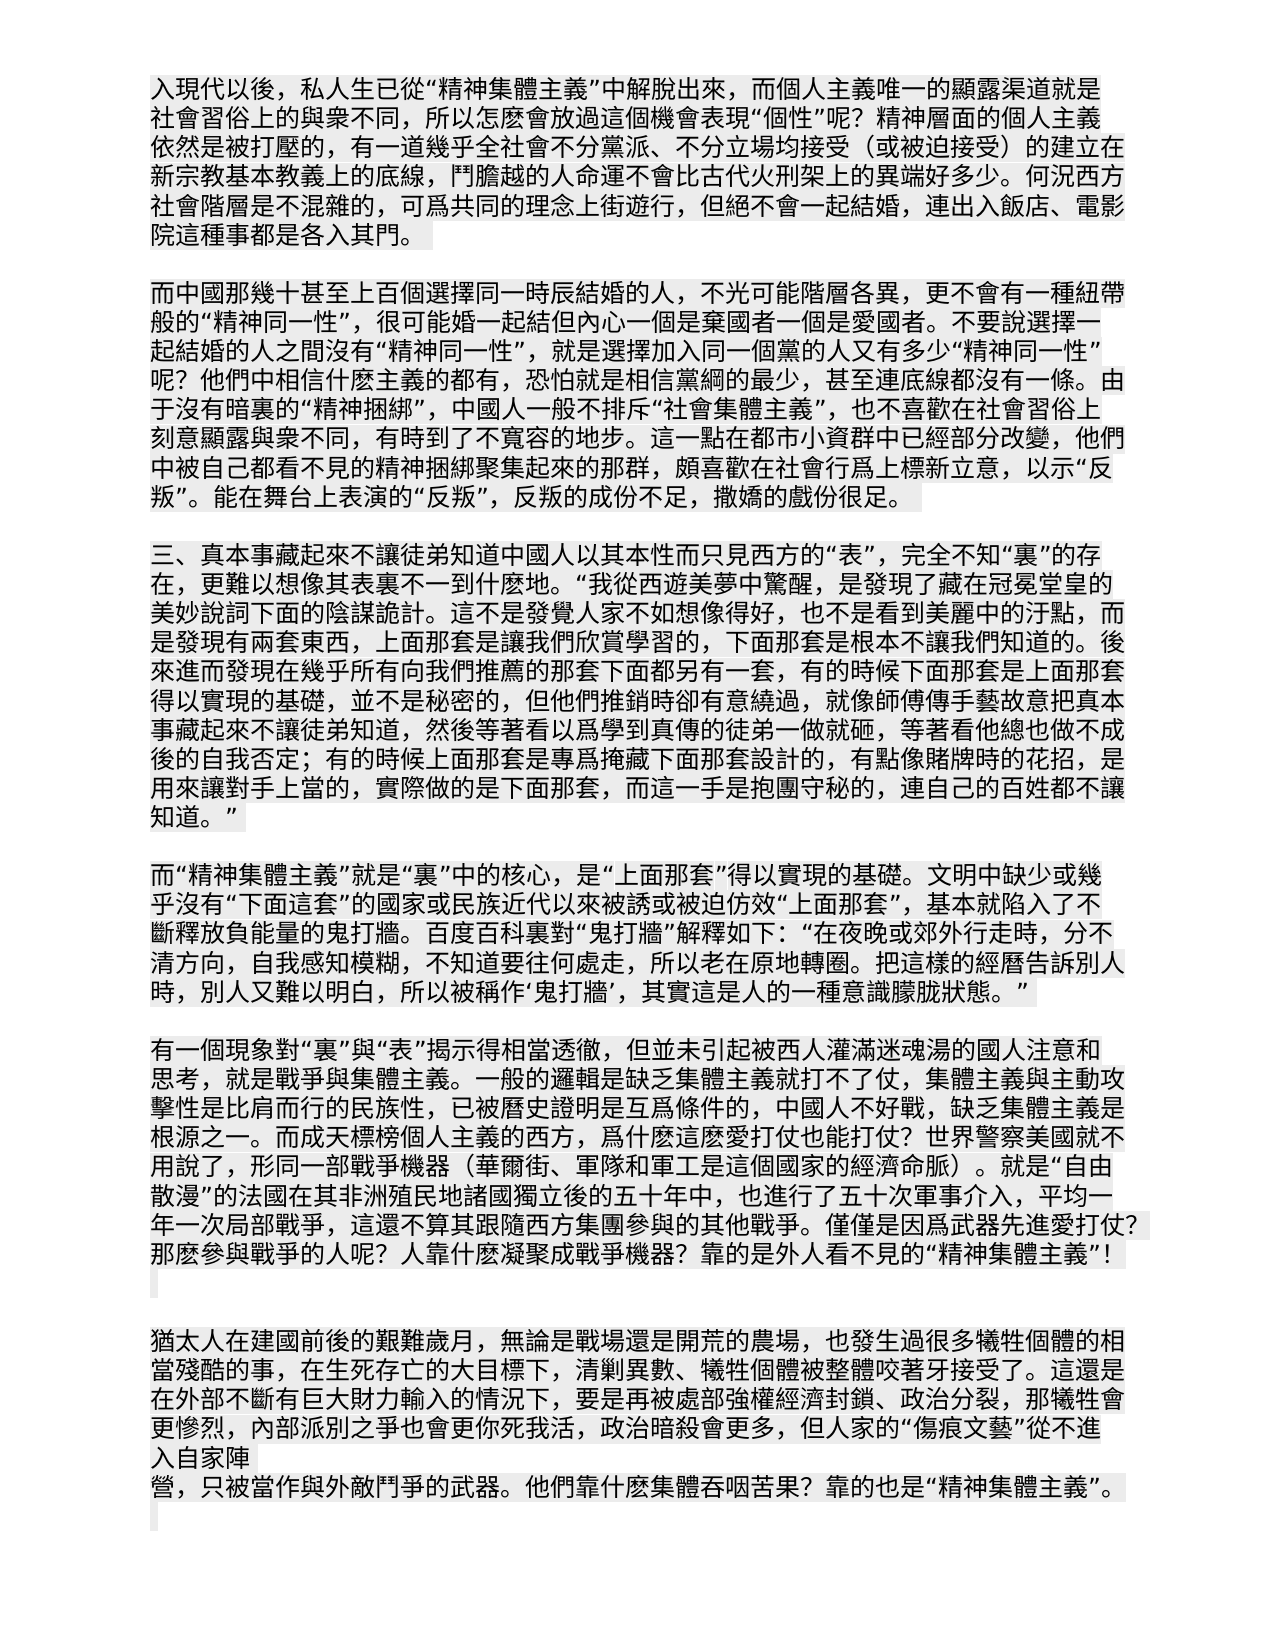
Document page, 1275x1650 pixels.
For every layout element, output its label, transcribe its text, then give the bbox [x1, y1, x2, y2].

text 边芹的书在台湾恐怕不好买，但是可以读她的专栏 http://space.m4.cn/bianqin 边芹的文章价值很高，再贴一篇. 邊芹：被圈定的慣性思維 一、西方文明秘不示人的內核 我們在《被制造的共識》一文中講過，西方文明有一關鍵詞“solidarité”（英文有與法文同樣的詞 solidarity），這個詞幾乎 可以說是社會運作的杠杆，是西人優點和缺點的起動源。譯成“紐帶文化”是我自創的一個比較形象也貼切原意的解釋，但“紐帶文化” 不是個現成概念，對吃不透此種文化的人，理解起來就還有障礙，他找不到思維參照物。那麽“solidarité文化”究竟是什麽？到中國人熟悉的思維參照物中尋找，它有個較易理解的對應詞：“精神集體主義”。 “精神集體主義”是成就西方文明所有表面神話的秘不示人的核心，只見“神話”不知這個“內核”是中西誤解的起點，是中國知識分子始終讀不透西方的主要障礙，也是西方統治集團有意誤導中國人的一個切入點，是這個薄弱點使得誤導總是百分之百地擊中目標。舉一個最近的例子： 近日讀到《文彙報》2012 年 12 月 3 日的“文彙學人訪談錄”，訪談對象法國學者朱莉娅·克裏斯蒂娃說了這樣一句話：“不存在作爲群體的知識分子，每個人都首先是一個個體，不能代表別人。”整個訪談除了推銷族群名家，就是傳播個體、自由、解構等“顛覆型美學”（被訪者自定義），最後批判了一番“屬性認同”。這裏的“屬性”（ identité）被翻譯訪談的人譯成“身份”是沒有深解訪談語境的誤譯，西譯中時只解單詞不知語境也是上百年來中國人誤讀西方的一個“絕妙”幫手。然後上面引號內的那句話就被編輯拉出來用大黑體字放到醒目的標題上，足見總是這類“理念”正對中國人的思路，說的和聽的齒輪相扣，猶如火車與其軌道的關系，正映證了本文下面要說的，接收的人早有吸納的豐厚土壤，不是缺才要，而是缺的不要，要的不缺。 讀到這句話肯定有不少人不解、反感甚至跳起來，近代以來中國人早就被灌輸得個個自認本文明的“受害者”，上上下下例外的不多，並隨著時間推移及大規模模仿越來越成爲一種牢不可破的慣性思維，不但看不見自己的特點，反而專用人家的優點對比自己的缺陷，甚至把人家的有意誤導當成自己的真實錯誤，將自戕變成人人仿效的自娛自樂，形成難以逆轉的潮流。一個史上最講公正和公平的文明，被她的不孝子孫抛出來作祭品，以掩蓋自己的無能，也許是真走到了盡頭。 完全不懂西方曆史或者說了解的只是西方僞史的中國人，帶著與生俱來的中式思維，被對方的誘導和自己的本性蒙上了眼睛，總能讓“傳教士”見縫插針，達到目的。每個人的確是一個個體，也未必能代表別人，但據此向中國人宣揚“不存在作爲群體的知識分子”，就有點明知故犯的味道。既然克裏斯蒂娃女士不避諱自己的猶太身份，那我就要說作爲一個猶太知識分子向中國人灌這種“迷魂湯”不太厚道。 猶太族群是世上自我意識最強的民族，這裏的自我意識不是意識到個體利益而是屬性認同。上千年在他民族中遊蕩，從未融入，反倒處處遇敵，足見屬性意識強到什麽程度。這也是曆史上唯一沒有國王或皇帝而由“拉班”管理和統領的民族，拉班是猶太教的教士。 讀到這裏有人也許已能悟到爲什麽在現代時髦“理念”中那些塑造曆史的偉人、強人全成了“壞蛋”。由于這種超出所有民族的精神同一性，猶太人可以散落到世界各地、操各國語言，也無須一個強人統領，卻可以拉起一條外人看不見的紐帶，爲族群利益服務。而強人統領卻是別的民族凝聚力量、開拓曆史的關鍵，也是創造曆史還是顛覆曆史兩種文明的分野。部分猶太知識分子（請區分國際猶太精英與猶太民族）可以在世界各國宣稱自己不屬于所在群體，只代表個人，這是他們獨有的灑脫，只不過他們實際從不將這份灑脫運用于自己的真正祖國和族群。記得法國猶太裔流行樂手甘茲布爾一生“灑脫”，可以說其名聲除了音樂才華就是頹廢不羁（他那首以做愛呻吟爲唱詞的歌將西方文明最後的道德堤壩推倒），從燒法國國幣到調侃法國國歌沒有不敢嘲弄的象征，但人家私底下一本正經錄制以色列軍歌鼓勵以色列士兵。然而模仿者們可都當了真。 注意：“獨有的灑脫”即意味著其他民族的模仿者一朝實踐即自取滅亡。因爲別的民族沒有這種無需國土（寄生于他國）、無需文化（寄生于他文化）、由血緣（只認血緣不接納文化認同）和宗教在漫長流浪中凝聚成的自我意識，也根本沒法像國際猶太人那樣可以一步進入寄生國上層建築，而且進入西方一國上層建築就可進入各國上層建築，隨時可以挪移。 我是在很多年以後才意識到我們在西方電影中經常看到的上層小資的“灑脫”，其實也屬于這個族群“獨有的灑脫”，而並不具有社會代表性，至多只是社會上層“獨特群體”的面目，那“永恒的叛逆”、“無所顧忌的頹廢”、“永遠的道德制高點”，皆來源于“寄生的特權”。主體文明是沒有本錢這麽“灑脫”的，它沒法轉移，沒法寄生，只有存與亡。 世上自我意識最強的民族向自我意識最弱的民族（已沒有占統治地位的信仰也早已失去血緣的邊界且天性寬厚）傳播“不存在作爲群體的知識分子”，無異于向拉痢人推銷泄藥。而中國由納稅人供養的公共大學和日報爲傳播者提供整版報紙和大學講堂，卻絲毫意識不到自己正在幫著埋葬維護這個國家最後僅存的一點凝聚力，更意識不到這是這個文明將被突破的最後一道防線。這裏不是說一個外國學者在中國不能表達其思想，而是聽其表達的人已經意識不到自己是什麽人，更不知對方是什麽人。這幾十年那些讓人絕望的事情，概出于這種雙向的無知。 二、中式“社會集體主義”與西式“精神集體主義” “紐帶”其實就是“捆綁”，譯成“紐帶”是因爲這是一種外人一眼看不出的精神層面的“捆綁”。在西方，這種“精神捆綁”近代以後逐漸剔除了傳統基督教和私人生這兩個原先的主角（爲什麽朝這個方向演變，相信細讀我文章的人已能體會），集中到新宗教“普世價值”和公生活層面，就變成了一種非常隱蔽的捆綁。自古統治者和其用于統治的宗教都是明的，人類曆史上還是頭一次遇到用“假名” 統治的權力和宗教，即行統治和支配之實而無統治和支配之名。由于“精神捆綁”既沒有公開的教皇也沒有公開的教士，在自以爲解放的西方社會被普遍接受不說（宗教巅峰時期的典型特征），外人不深入文明的核心也幾乎覺察不到，更想像不出其強度，尤其是文明模式與“精神捆綁”背道而馳的中國人。自古只有“社會集體主義”的中國人永遠也吃不透西人的“精神集體主義”。而比土著白人更強烈且更隱蔽的猶太“精神集體主義”，包裹在其表面的“國際性”之下，就更不是中國人能摸得到邊的事了。 中國人由于自身“社會集體主義”的模式，便由己及彼，將誤導當真，以爲西方人沒有“集體主義”，既“個性”又“自由”。比如中國人組織集體婚禮，這是“社會集體主義”較典型的表現，它有別于集體舞、遊行抗議等其他形式的群衆運動，而是把私生活與集體綁在一起。西方人總是以此爲憑指責或調侃東方民族只有“集體主義”，缺少“個性”和“自由”，一如他們曆來以東方民族道德嚴謹爲據而指責其思想封閉。這種用 A 事實證明 B 論據的概念模糊法，是誤導受衆的拿手好戲，而且百發百中，由于作僞選擇了概念分岔的模糊地帶下手，能看出破綻的人少之又少，何況看破的人是極少數，難以說服已被灌得滿盆滿罐的大多數，曆史就是這麽一層一層、一個細節一個細節被篡改的。 其實有個例子頗能戳穿此種誤導，經常看歐洲古典繪畫的人會發現，滿幅裸男裸女卻難脫《聖經》的框架；而中國古典繪畫雖不露一寸肌膚，卻海闊天空毫無這種精神扣押。但東方人限于自己的傳統，往往分不開道德尺度與思想禁锢，一看到女人的裸膚就承認了西人的自誇和指責。好萊塢電影更是爲有意誤導鋪路架橋的先鋒，它反反複複地制造“孤獨”英雄，以掩蓋“集團”的真正力量來自精神集體主義，以及由此結成的他人看不見摸不著的網。受此潛移默化洗腦的人由于長期看不明白個體這麽“自由”、“個性”整體卻能這麽“有條有序”之間的邏輯是什麽，便只能相信“神話”，自認劣根。 爲打破他人的凝聚力而實施的有關“個人主義”的誤導，利用的也是“精神”與“社會”、“看得見”與“看不見”的概念模糊法。集體婚禮這種事在西方是看不到的，以“精神同一性”暗結紐帶的社會，因爲內裏的集體主義禁锢，都逃避甚至排斥“社會集體主義”，尤其是進入現代以後，私人生已從“精神集體主義”中解脫出來，而個人主義唯一的顯露渠道就是社會習俗上的與衆不同，所以怎麽會放過這個機會表現“個性”呢？精神層面的個人主義依然是被打壓的，有一道幾乎全社會不分黨派、不分立場均接受（或被迫接受）的建立在新宗教基本教義上的底線，鬥膽越的人命運不會比古代火刑架上的異端好多少。何況西方社會階層是不混雜的，可爲共同的理念上街遊行，但絕不會一起結婚，連出入飯店、電影院這種事都是各入其門。 而中國那幾十甚至上百個選擇同一時辰結婚的人，不光可能階層各異，更不會有一種紐帶般的“精神同一性”，很可能婚一起結但內心一個是棄國者一個是愛國者。不要說選擇一起結婚的人之間沒有“精神同一性”，就是選擇加入同一個黨的人又有多少“精神同一性”呢？他們中相信什麽主義的都有，恐怕就是相信黨綱的最少，甚至連底線都沒有一條。由于沒有暗裏的“精神捆綁”，中國人一般不排斥“社會集體主義”，也不喜歡在社會習俗上刻意顯露與衆不同，有時到了不寬容的地步。這一點在都市小資群中已經部分改變，他們中被自己都看不見的精神捆綁聚集起來的那群，頗喜歡在社會行爲上標新立意，以示“反叛”。能在舞台上表演的“反叛”，反叛的成份不足，撒嬌的戲份很足。 三、真本事藏起來不讓徒弟知道中國人以其本性而只見西方的“表”，完全不知“裏”的存在，更難以想像其表裏不一到什麽地。“我從西遊美夢中驚醒，是發現了藏在冠冕堂皇的美妙說詞下面的陰謀詭計。這不是發覺人家不如想像得好，也不是看到美麗中的汙點，而是發現有兩套東西，上面那套是讓我們欣賞學習的，下面那套是根本不讓我們知道的。後來進而發現在幾乎所有向我們推薦的那套下面都另有一套，有的時候下面那套是上面那套得以實現的基礎，並不是秘密的，但他們推銷時卻有意繞過，就像師傅傳手藝故意把真本事藏起來不讓徒弟知道，然後等著看以爲學到真傳的徒弟一做就砸，等著看他總也做不成後的自我否定；有的時候上面那套是專爲掩藏下面那套設計的，有點像賭牌時的花招，是用來讓對手上當的，實際做的是下面那套，而這一手是抱團守秘的，連自己的百姓都不讓知道。” 而“精神集體主義”就是“裏”中的核心，是“上面那套”得以實現的基礎。文明中缺少或幾乎沒有“下面這套”的國家或民族近代以來被誘或被迫仿效“上面那套”，基本就陷入了不斷釋放負能量的鬼打牆。百度百科裏對“鬼打牆”解釋如下：“在夜晚或郊外行走時，分不清方向，自我感知模糊，不知道要往何處走，所以老在原地轉圈。把這樣的經曆告訴別人時，別人又難以明白，所以被稱作‘鬼打牆’，其實這是人的一種意識朦胧狀態。” 有一個現象對“裏”與“表”揭示得相當透徹，但並未引起被西人灌滿迷魂湯的國人注意和思考，就是戰爭與集體主義。一般的邏輯是缺乏集體主義就打不了仗，集體主義與主動攻擊性是比肩而行的民族性，已被曆史證明是互爲條件的，中國人不好戰，缺乏集體主義是根源之一。而成天標榜個人主義的西方，爲什麽這麽愛打仗也能打仗？世界警察美國就不用說了，形同一部戰爭機器（華爾街、軍隊和軍工是這個國家的經濟命脈）。就是“自由散漫”的法國在其非洲殖民地諸國獨立後的五十年中，也進行了五十次軍事介入，平均一年一次局部戰爭，這還不算其跟隨西方集團參與的其他戰爭。僅僅是因爲武器先進愛打仗？那麽參與戰爭的人呢？人靠什麽凝聚成戰爭機器？靠的是外人看不見的“精神集體主義”！ 猶太人在建國前後的艱難歲月，無論是戰場還是開荒的農場，也發生過很多犧牲個體的相當殘酷的事，在生死存亡的大目標下，清剿異數、犧牲個體被整體咬著牙接受了。這還是在外部不斷有巨大財力輸入的情況下，要是再被處部強權經濟封鎖、政治分裂，那犧牲會更慘烈，內部派別之爭也會更你死我活，政治暗殺會更多，但人家的“傷痕文藝”從不進入自家陣 營，只被當作與外敵鬥爭的武器。他們靠什麽集體吞咽苦果？靠的也是“精神集體主義”。 毛澤東領導的中國革命，史學家怎麽解釋的都有，竊以爲，毛在同樣武力落後的情況下轉敗爲勝的奇迹，其實就是繞過花招直學真傳的結果。可能是出于天才的直覺，也可能是迫于條件，毛撇開洋軍師，也沒靠進口裝備，而是直奔要領，用“精神集體主”把“散”似的中國人硬捏成團，終于使這個被列強踩在腳下的民族站起來。然而也正是因爲中華文明原本沒有“精神集體主義”，靠強人趕鴨子上架，又尚未學會與私人生及傳統文明中的某些糟粕分離，加上因反抗招致經濟封鎖，中國人只堅持了幾十年就苦不堪言，受不了倒也罷了，再也拔不出來的也大有人在。而西方的“精神集體主義”是靠長達一千多年的實體火刑架反複屠戮、百煉成鋼的，早已浸透文明的基因。 四、是“普世救人”還是暗下殺手 “精神集體主義”一個突出的表現即中國人無法比擬的主觀能動性，在公共生活領域常常體現爲一種人人顧及整體利益的自覺意識和有限分權，此爲西式“民主”與“自由”的基石，而基石之基石是建立在“界之意識”上的屬性意識，屬性意識的強弱決定了其能否意識到整體利益。注意：“精神集體主義”不可完全等同于一神教信仰，而是比宗教信仰更深更廣更獨特的精神同一性，同樣信奉一神教的阿拉伯世界就沒有類似于西方的“精神集體主義”。這種“精神集體主義”有一獨有的特點，就是沒有恒定的善惡、是非標准，只有隨利不斷挪移的界內界外。這一點傳統宗教是沒有的，而是猶太精神的産物。試想想，沒有恒定的善惡、是非標准，哪來“普世”的胸襟？這種事情往深裏想一想就一目了然，可就是有這麽多癡人鬼打牆轉不出來。 精神層面的集體主義是西方社會表面寬松、內核堅硬的關鍵所在，同時精神層面的集體主義要比社會層面的集體主義牢固而隱秘。這也是我們對西方社會整體誤讀的起始點。看到這一層你才恍然大悟：爲什麽西方社會強調個人主義，因爲在精神層面上西方社會缺乏個人主義；爲什麽中國社會提倡集體主義，因爲在精神層面上中國社會自古至今都缺乏集體主義！ 中國社會有熟人間的“捆綁”，導致人與人的壓抑，但“捆綁” 到了陌生人之間又形成了無以數計的突破口，舒緩了壓抑。中國社會每當政權勢弱的時候便秩序混亂、有規不行、有令不止，概源于缺少“精神同一性”，可不是人們想像的只要制定一部完美的法律，就可迎刃而解。中國式被迫集體主義止于社會層面，而沒有類似于西方社會的幾乎隨時隨地、無孔不入的精神捆綁，教堂內的忏悔室就是精神捆綁的“檢討室”，進去檢討的人並沒有被人群押著，而是被靈魂綁進去的。我們從上世紀三、四十年代法國一個教區神父收到的教民來信中還能看到，連夫妻間自慰（爲避免過多生育）和夜間夢遺（自慰是違背上帝教導的）這類不能再隱私的事，因與宗教精神不符，都在教民主動請罪的範疇。而中國社會往靈魂深處檢討還從未深達這個程度，這就是爲什麽傳統中國社會沒有自然生發對個人主義、自由主義的追求，因爲在精神層面上個人主義、自由主義從來就沒有被徹底鏟除。而精神捆綁卻是西方文明的本質，西方文明在十幾個世紀裏，精神世界囚禁于一本《聖經》，于今也只不過是換了一本“聖經”而已。想想華夏民族是多麽幸運！要是鴉片戰爭發生在一千多年前，我們早就不知道華夏文明姓甚名誰，就算知道也十之八九是個僞造的版本。 在如此天網恢恢、疏而不漏的精神控制下，經漫長世紀煅造出的“精神集體主義”，是西方工業化領先後征服欲不可抑制的文化根脈，爲其武力打劫世界提供了牢固的社會基礎；也是西方國家從明的寡頭政治過渡到暗的寡頭政治，卻可瞞天過海、嘴上說一套底下做另一套的殺手锏。要不是看到被奉爲“醫生”的人告訴脾虛胃寒便溏之人病根是腎虛胃火，並且給他開清熱燥濕的藥，把他往死裏治，你“紐帶文化”實質是什麽我們沒必要說三道四，甚至你們的真實曆史想藏起來我們也沒必要去揭去掀。但如果兜售泄藥的販子賺錢還不夠，還要鑽進脾虛胃寒之人的頭腦，讓他從思想深處相信自己的病根是腎虛胃火，欲從根上將其解構，以期一勞永逸地吸附在他身上訛詐，我們再不行動，就如同見死不救。 [150, 75, 1125, 1560]
